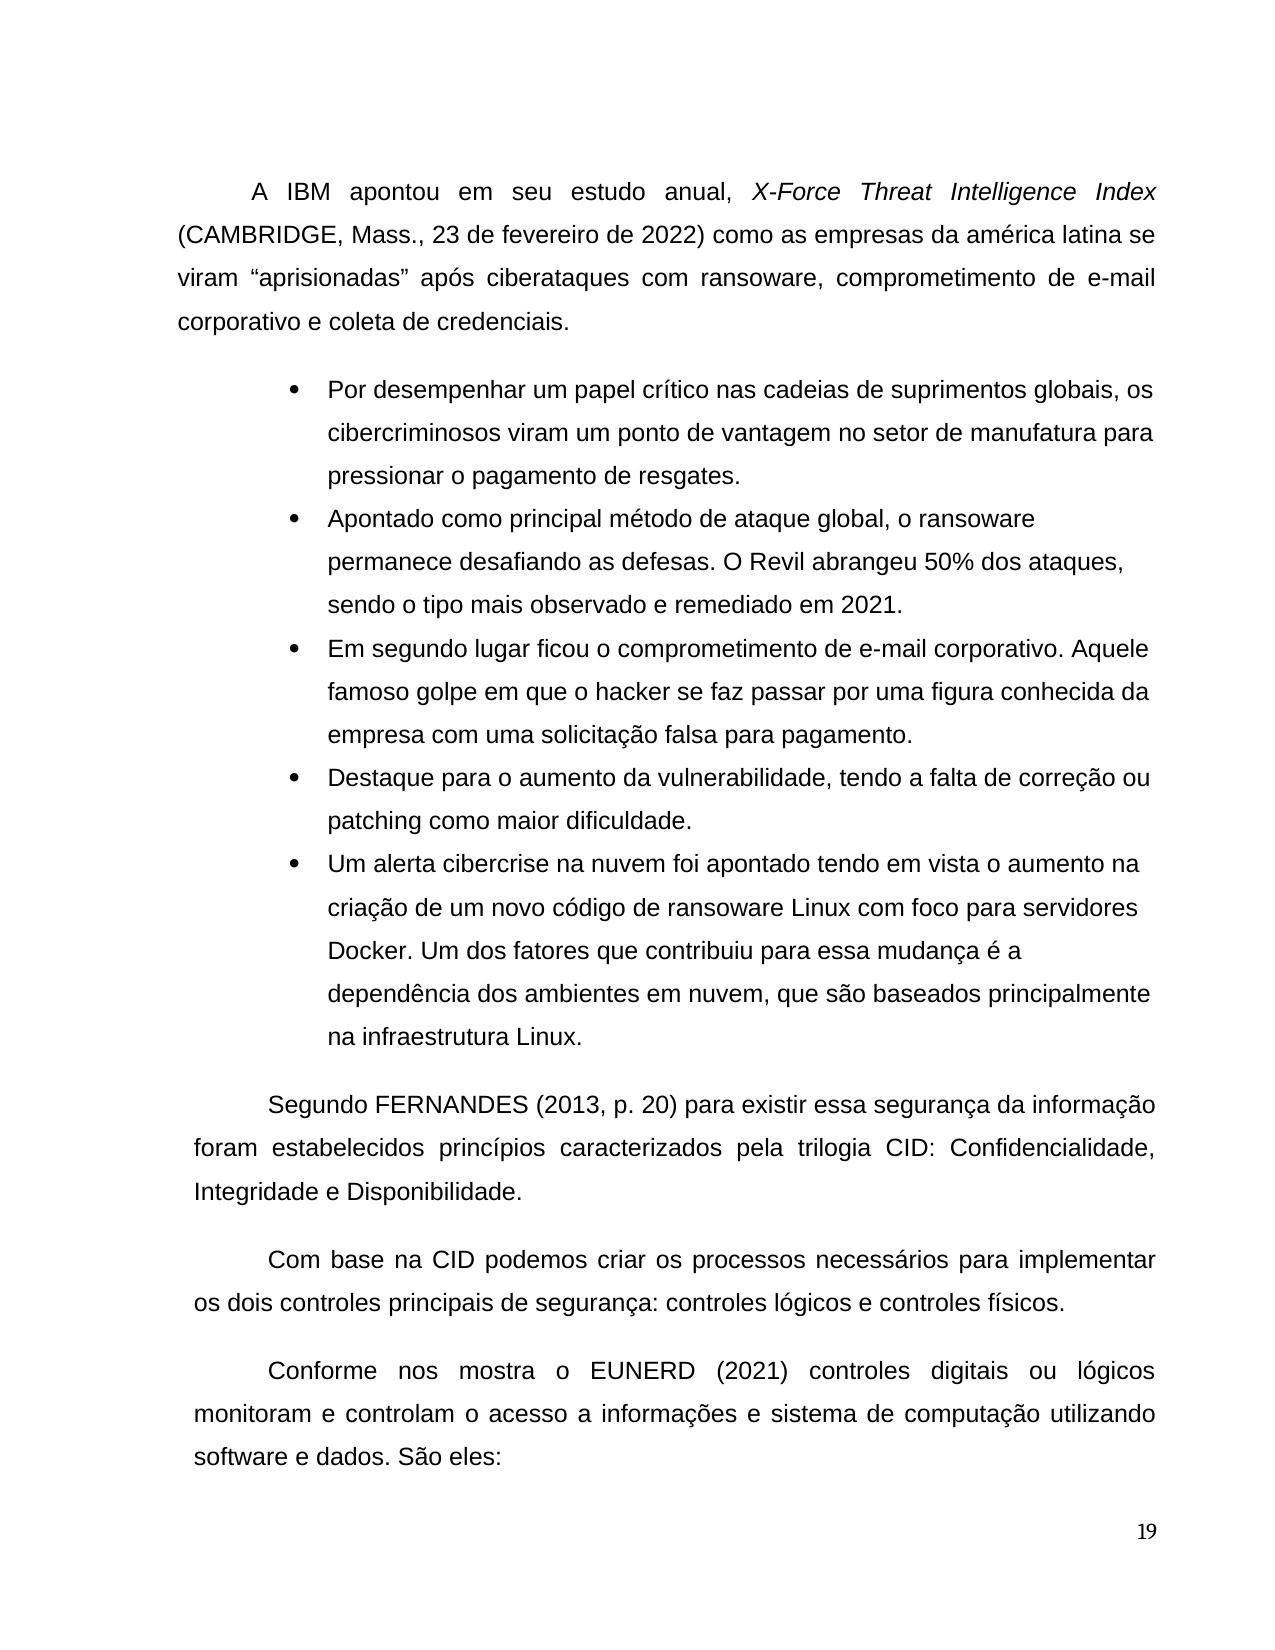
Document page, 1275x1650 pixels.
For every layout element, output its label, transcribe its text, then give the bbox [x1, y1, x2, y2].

text Conforme nos mostra o EUNERD (2021) controles digitais ou lógicos monitoram e controlam o acesso a informações e sistema de computação utilizando software e dados. São eles: [194, 1356, 1157, 1471]
text A IBM apontou em seu estudo anual, X-Force Threat Intelligence Index (CAMBRIDGE, Mass., 23 de fevereiro de 2022) como as empresas da américa latina se viram “aprisionadas” após ciberataques com ransoware, comprometimento de e-mail corporativo e coleta de credenciais. [177, 177, 1157, 335]
list Apontado como principal método de ataque global, o ransoware permanece desafiando as defesas. O Revil abrangeu 50% dos ataques, sendo o tipo mais observado e remediado em 2021. [290, 504, 1157, 619]
text Segundo FERNANDES (2013, p. 20) para existir essa segurança da informação foram estabelecidos princípios caracterizados pela trilogia CID: Confidencialidade, Integridade e Disponibilidade. [194, 1090, 1157, 1205]
list Por desempenhar um papel crítico nas cadeias de suprimentos globais, os cibercriminosos viram um ponto de vantagem no setor de manufatura para pressionar o pagamento de resgates. [290, 375, 1157, 490]
text Com base na CID podemos criar os processos necessários para implementar os dois controles principais de segurança: controles lógicos e controles físicos. [194, 1244, 1157, 1316]
list Destaque para o aumento da vulnerabilidade, tendo a falta de correção ou patching como maior dificuldade. [290, 763, 1157, 835]
list Em segundo lugar ficou o comprometimento de e-mail corporativo. Aquele famoso golpe em que o hacker se faz passar por uma figura conhecida da empresa com uma solicitação falsa para pagamento. [290, 634, 1157, 749]
list Um alerta cibercrise na nuvem foi apontado tendo em vista o aumento na criação de um novo código de ransoware Linux com foco para servidores Docker. Um dos fatores que contribuiu para essa mudança é a dependência dos ambientes em nuvem, que são baseados principalmente na infraestrutura Linux. [290, 849, 1157, 1051]
